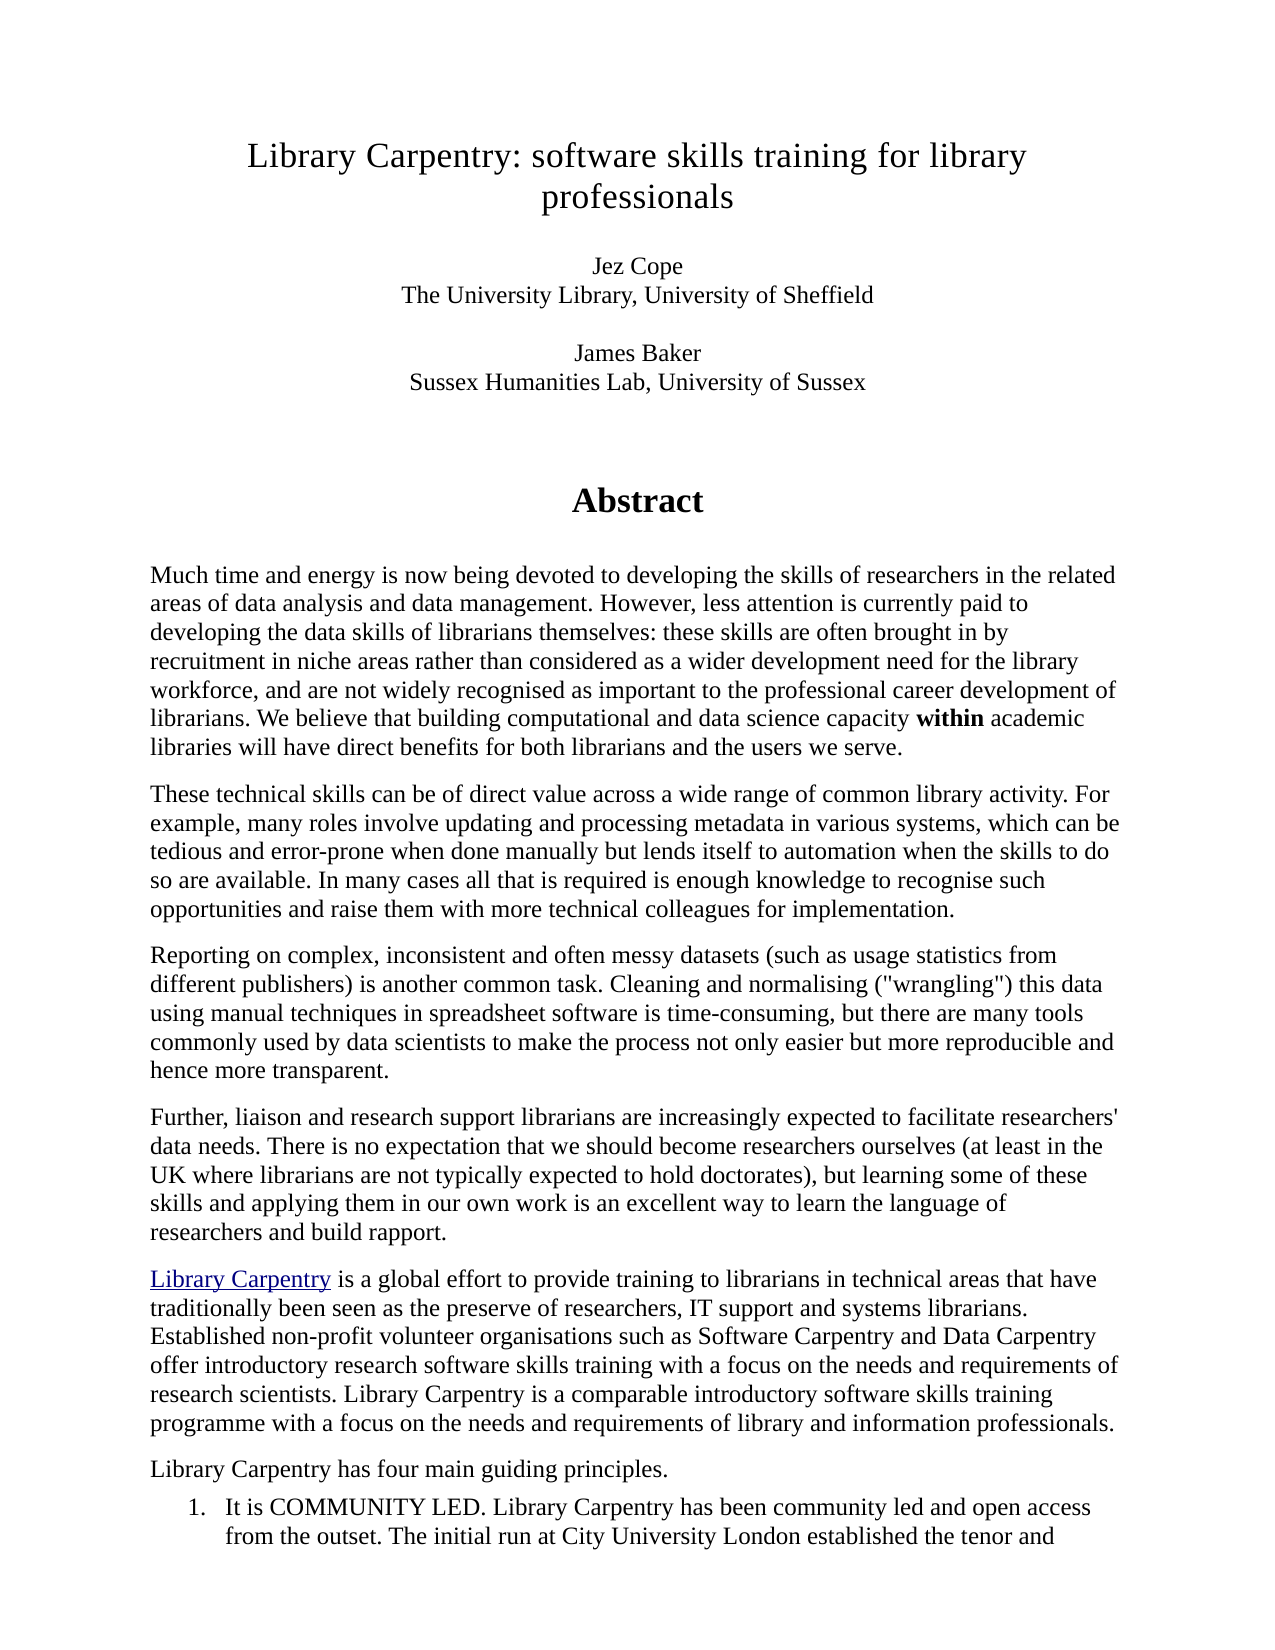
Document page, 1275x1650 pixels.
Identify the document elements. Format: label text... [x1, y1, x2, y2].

text Library Carpentry has four main guiding principles. [150, 1454, 1125, 1483]
text Abstract [150, 480, 1125, 521]
text Library Carpentry is a global effort to provide training to librarians in technical areas that have traditionally been seen as the preserve of researchers, IT support and systems librarians. Established non-profit volunteer organisations such as Software Carpentry and Data Carpentry offer introductory research software skills training with a focus on the needs and requirements of research scientists. Library Carpentry is a comparable introductory software skills training programme with a focus on the needs and requirements of library and information professionals. [150, 1264, 1125, 1436]
text Jez Cope [150, 251, 1125, 280]
text The University Library, University of Sheffield [150, 280, 1125, 309]
text Further, liaison and research support librarians are increasingly expected to facilitate researchers' data needs. There is no expectation that we should become researchers ourselves (at least in the UK where librarians are not typically expected to hold doctorates), but learning some of these skills and applying them in our own work is an excellent way to learn the language of researchers and build rapport. [150, 1102, 1125, 1246]
text James Baker [150, 338, 1125, 367]
text These technical skills can be of direct value across a wide range of common library activity. For example, many roles involve updating and processing metadata in various systems, which can be tedious and error-prone when done manually but lends itself to automation when the skills to do so are available. In many cases all that is required is enough knowledge to recognise such opportunities and raise them with more technical colleagues for implementation. [150, 779, 1125, 923]
text Reporting on complex, inconsistent and often messy datasets (such as usage statistics from different publishers) is another common task. Cleaning and normalising ("wrangling") this data using manual techniques in spreadsheet software is time-consuming, but there are many tools commonly used by data scientists to make the process not only easier but more reproducible and hence more transparent. [150, 941, 1125, 1084]
list It is COMMUNITY LED. Library Carpentry has been community led and open access from the outset. The initial run at City University London established the tenor and [187, 1492, 1125, 1549]
text Sussex Humanities Lab, University of Sussex [150, 367, 1125, 396]
text Much time and energy is now being devoted to developing the skills of researchers in the related areas of data analysis and data management. However, less attention is currently paid to developing the data skills of librarians themselves: these skills are often brought in by recruitment in niche areas rather than considered as a wider development need for the library workforce, and are not widely recognised as important to the professional career development of librarians. We believe that building computational and data science capacity within academic libraries will have direct benefits for both librarians and the users we serve. [150, 560, 1125, 761]
text Library Carpentry: software skills training for library professionals [150, 134, 1125, 216]
